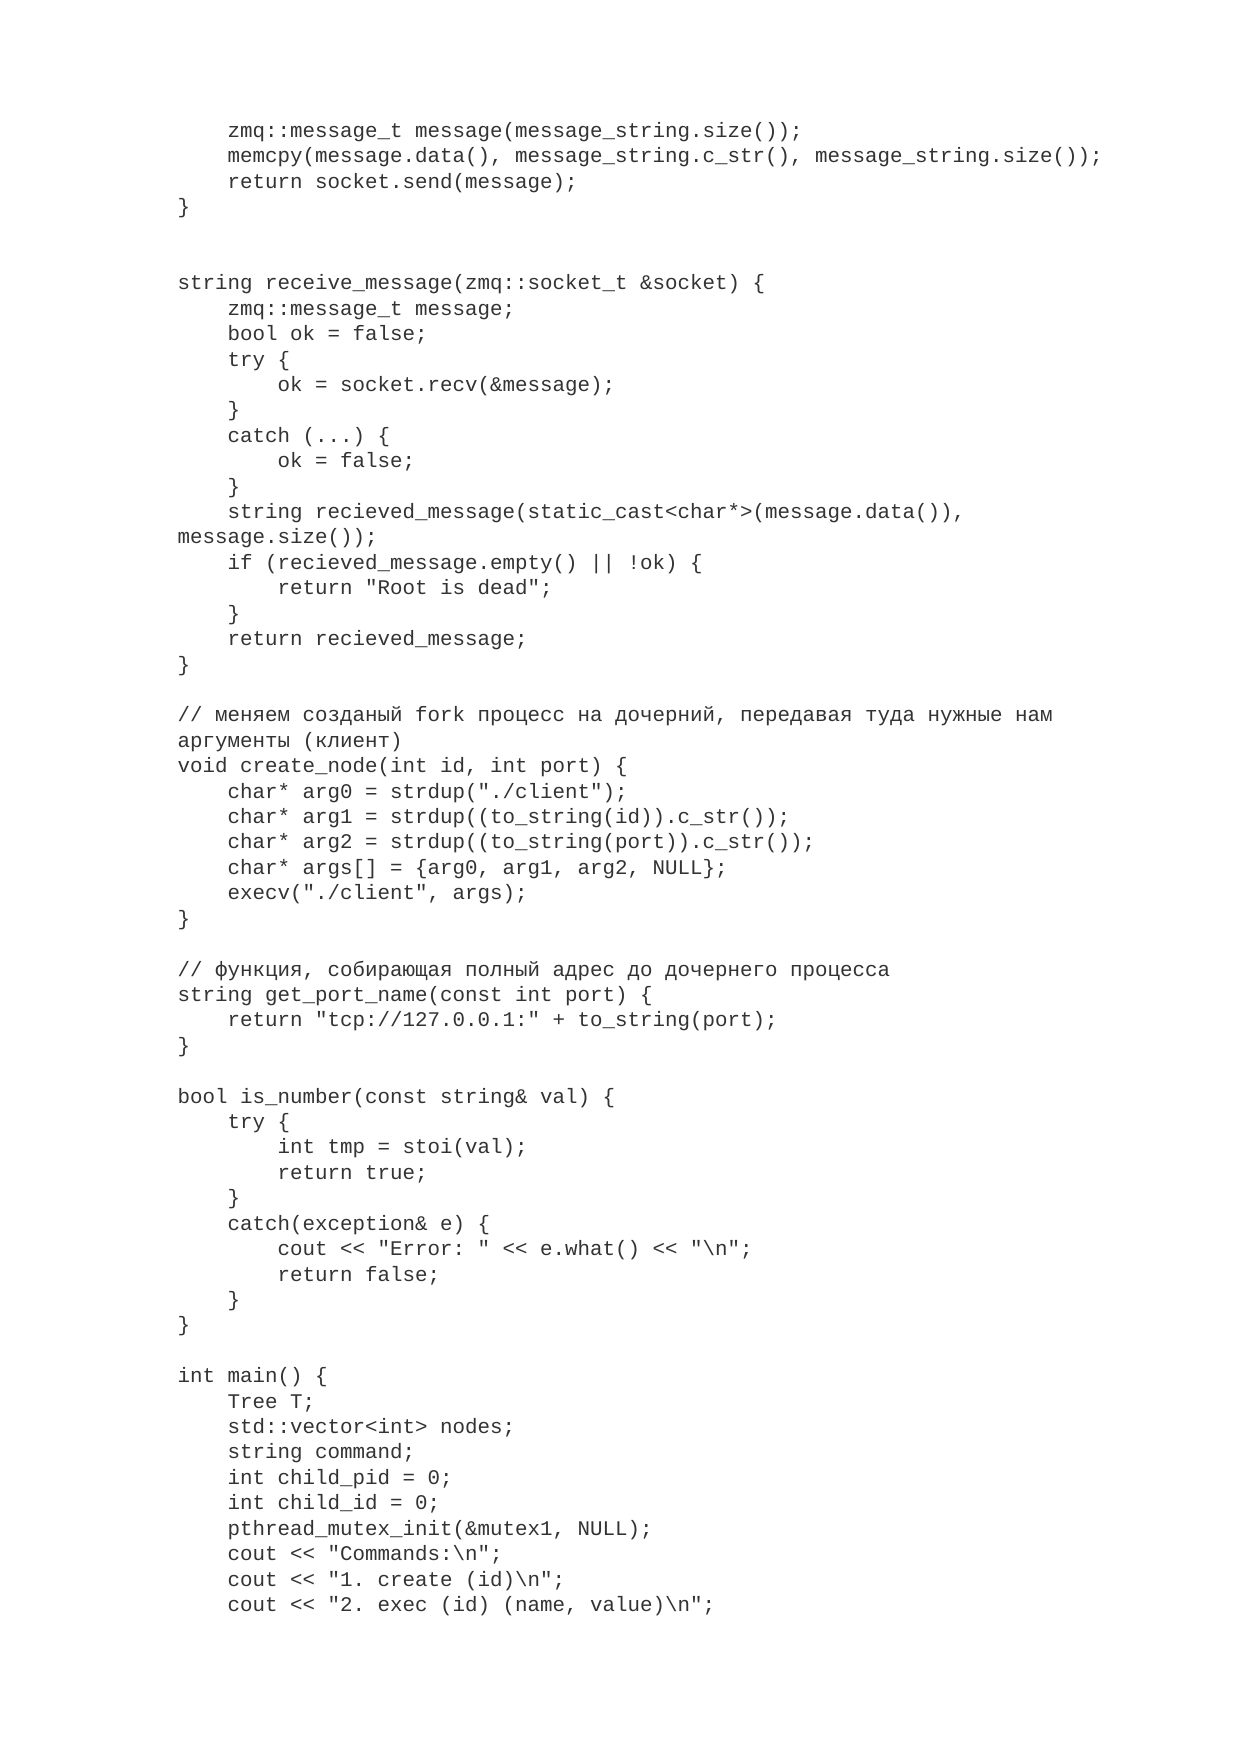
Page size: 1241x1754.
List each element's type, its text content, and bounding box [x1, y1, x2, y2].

text return true; [177, 1160, 1152, 1186]
text cout << "1. create (id)\n"; [177, 1567, 1152, 1592]
text int tmp = stoi(val); [177, 1135, 1152, 1160]
text return "tcp://127.0.0.1:" + to_string(port); [177, 1008, 1152, 1033]
text try { [177, 347, 1152, 372]
text ok = false; [177, 448, 1152, 474]
text try { [177, 1109, 1152, 1135]
text } [177, 1186, 1152, 1211]
text } [177, 652, 1152, 677]
text } [177, 601, 1152, 626]
text } [177, 194, 1152, 220]
text // функция, собирающая полный адрес до дочернего процесса [177, 957, 1152, 982]
text catch (...) { [177, 423, 1152, 448]
text pthread_mutex_init(&mutex1, NULL); [177, 1516, 1152, 1541]
text return false; [177, 1262, 1152, 1287]
text char* arg0 = strdup("./client"); [177, 779, 1152, 804]
text char* arg2 = strdup((to_string(port)).c_str()); [177, 830, 1152, 855]
text bool ok = false; [177, 321, 1152, 347]
text } [177, 1033, 1152, 1058]
text return recieved_message; [177, 626, 1152, 652]
text cout << "Commands:\n"; [177, 1541, 1152, 1567]
text return "Root is dead"; [177, 576, 1152, 601]
text char* arg1 = strdup((to_string(id)).c_str()); [177, 804, 1152, 830]
text } [177, 1287, 1152, 1313]
text zmq::message_t message(message_string.size()); [177, 118, 1152, 143]
text string recieved_message(static_cast<char*>(message.data()), message.size()); [177, 499, 1152, 550]
text ok = socket.recv(&message); [177, 372, 1152, 398]
text if (recieved_message.empty() || !ok) { [177, 550, 1152, 576]
text // меняем созданый fork процесс на дочерний, передавая туда нужные нам аргументы (клиент) [177, 703, 1152, 753]
text } [177, 398, 1152, 423]
text } [177, 474, 1152, 499]
text std::vector<int> nodes; [177, 1414, 1152, 1440]
text Tree T; [177, 1389, 1152, 1414]
text } [177, 906, 1152, 931]
text cout << "2. exec (id) (name, value)\n"; [177, 1592, 1152, 1618]
text bool is_number(const string& val) { [177, 1084, 1152, 1109]
text string receive_message(zmq::socket_t &socket) { [177, 271, 1152, 296]
text string get_port_name(const int port) { [177, 982, 1152, 1008]
text void create_node(int id, int port) { [177, 753, 1152, 779]
text return socket.send(message); [177, 169, 1152, 194]
text int main() { [177, 1363, 1152, 1389]
text } [177, 1313, 1152, 1338]
text char* args[] = {arg0, arg1, arg2, NULL}; [177, 855, 1152, 881]
text catch(exception& e) { [177, 1211, 1152, 1236]
text execv("./client", args); [177, 881, 1152, 906]
text int child_id = 0; [177, 1491, 1152, 1516]
text int child_pid = 0; [177, 1465, 1152, 1491]
text string command; [177, 1440, 1152, 1465]
text zmq::message_t message; [177, 296, 1152, 321]
text cout << "Error: " << e.what() << "\n"; [177, 1236, 1152, 1262]
text memcpy(message.data(), message_string.c_str(), message_string.size()); [177, 143, 1152, 169]
